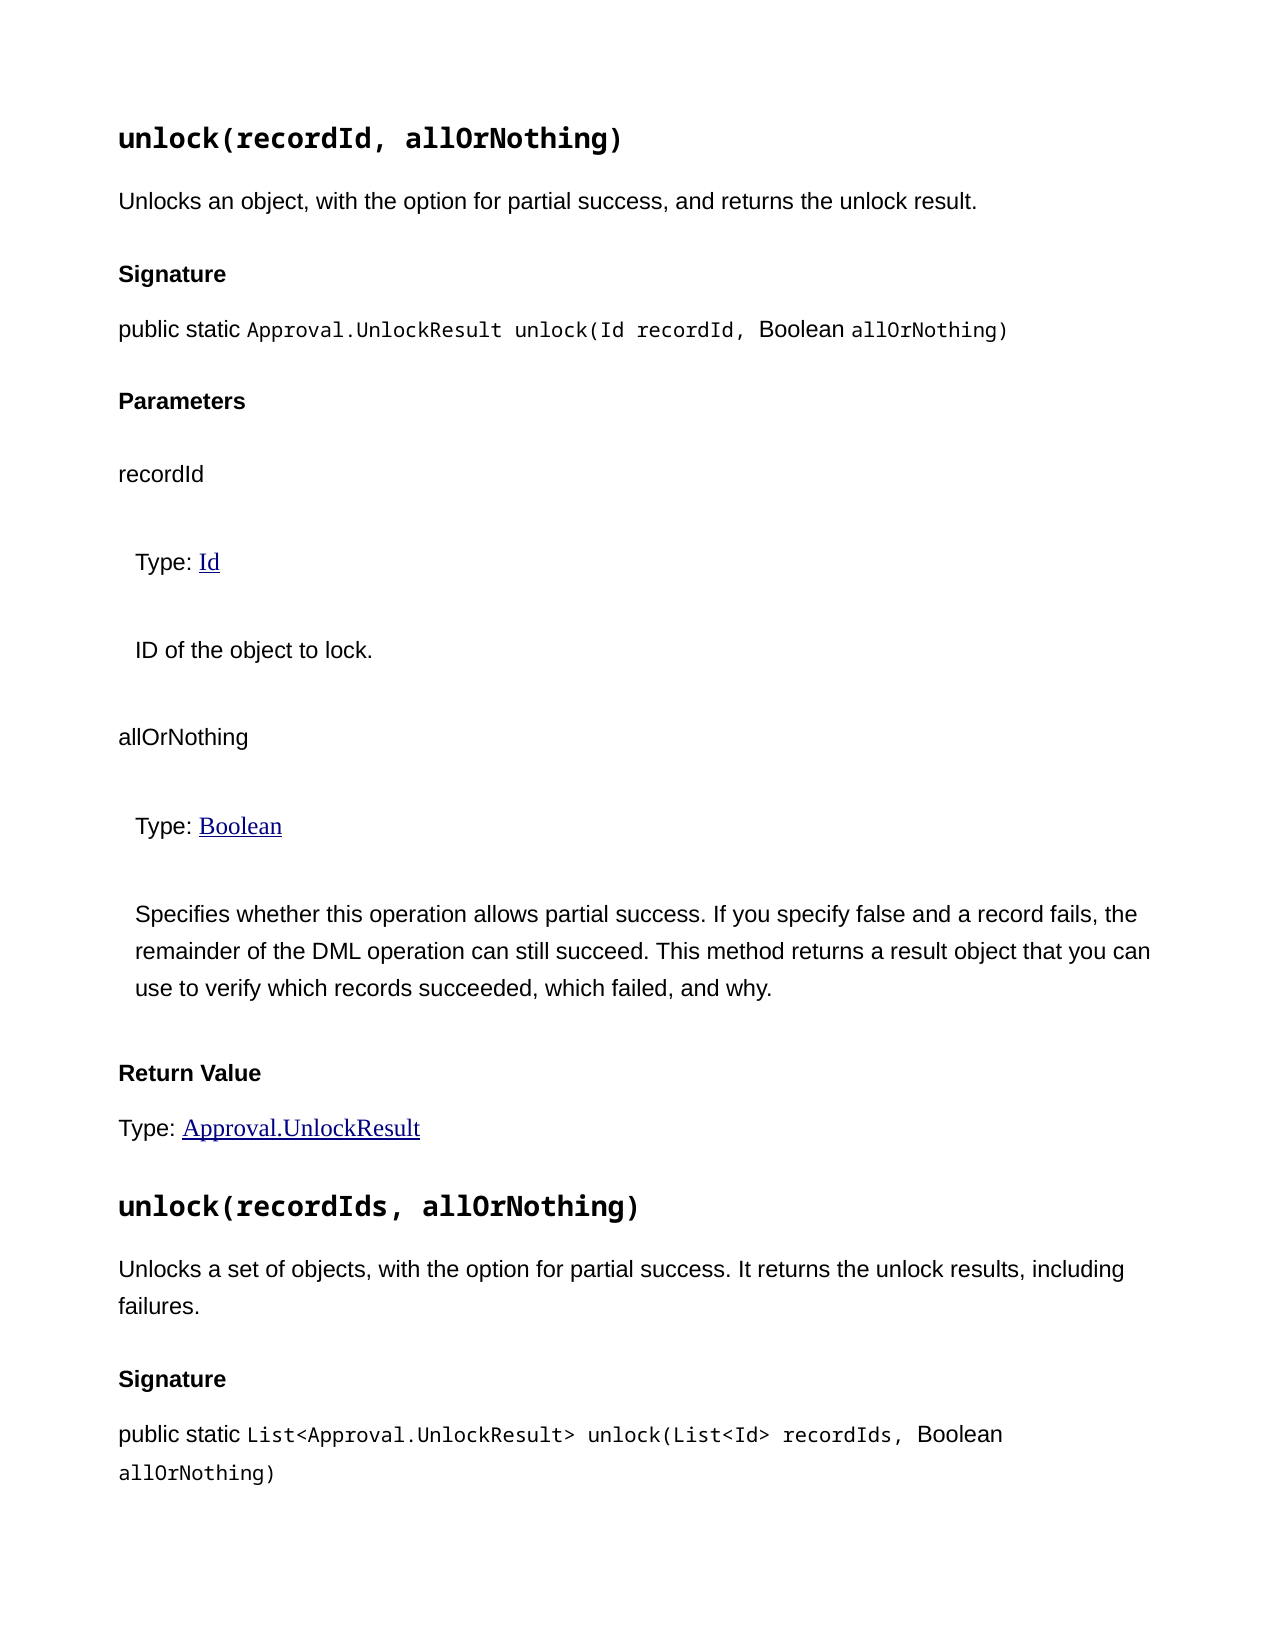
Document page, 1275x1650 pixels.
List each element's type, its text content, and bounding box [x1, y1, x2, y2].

subtitle unlock(recordId, allOrNothing) [118, 118, 1157, 156]
text Unlocks an object, with the option for partial success, and returns the unlock result. [118, 188, 1157, 214]
text public static Approval.UnlockResult unlock(Id recordId, Boolean allOrNothing) [118, 314, 1157, 343]
text Specifies whether this operation allows partial success. If you specify false and a record fails, the remainder of the DML operation can still succeed. This method returns a result object that you can use to verify which records succeeded, which failed, and why. [135, 900, 1157, 1001]
text recordId [118, 460, 1157, 487]
text Unlocks a set of objects, with the option for partial success. It returns the unlock results, including failures. [118, 1256, 1157, 1320]
subtitle Signature [118, 1365, 1157, 1392]
text allOrNothing [118, 724, 1157, 751]
subtitle unlock(recordIds, allOrNothing) [118, 1186, 1157, 1224]
text public static List<Approval.UnlockResult> unlock(List<Id> recordIds, Boolean allOrNothing) [118, 1419, 1157, 1487]
text ID of the object to lock. [135, 637, 1157, 663]
subtitle Parameters [118, 387, 1157, 414]
text Type: Boolean [135, 811, 1157, 839]
subtitle Signature [118, 260, 1157, 287]
text Type: Approval.UnlockResult [118, 1113, 1157, 1142]
text Type: Id [135, 547, 1157, 576]
subtitle Return Value [118, 1059, 1157, 1086]
